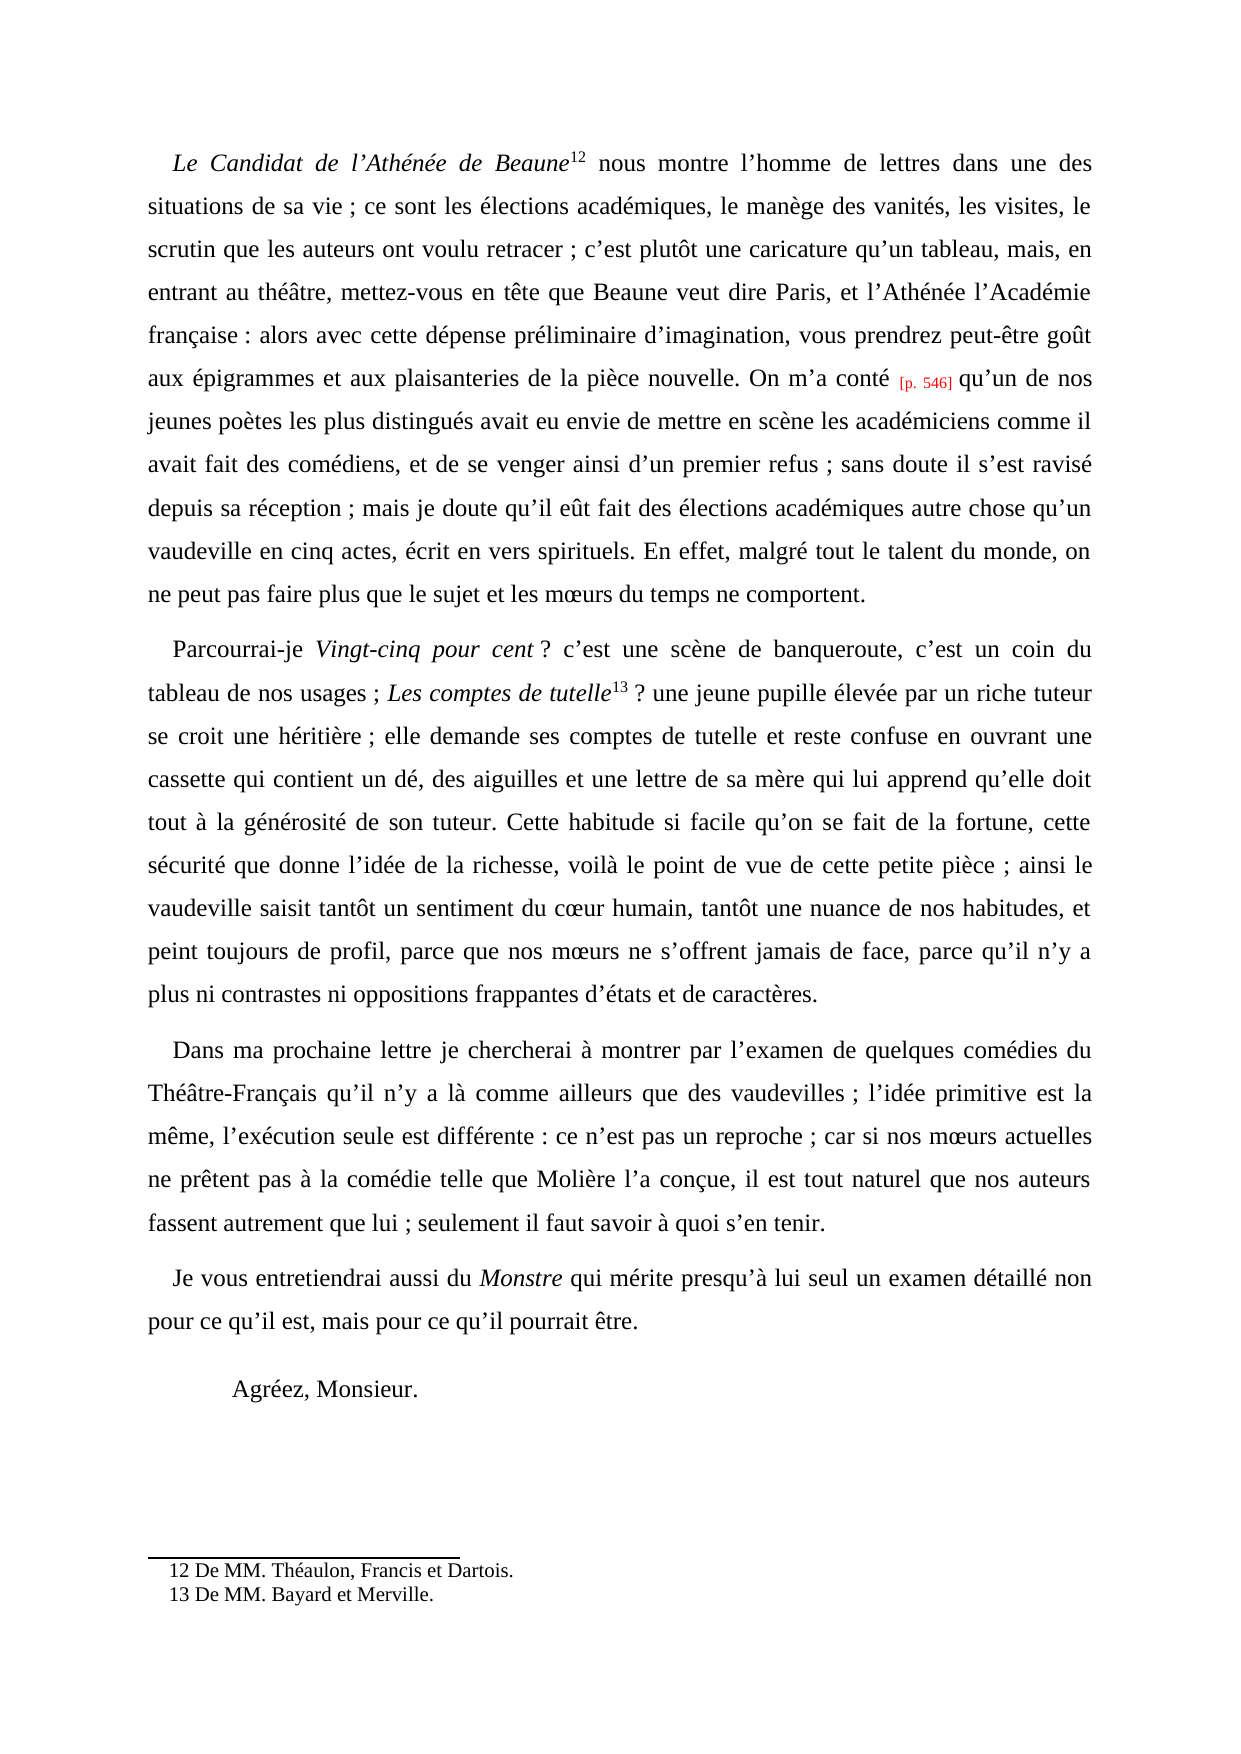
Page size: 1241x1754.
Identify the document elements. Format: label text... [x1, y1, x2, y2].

text De MM. Bayard et Merville. [148, 1582, 1093, 1606]
text Agréez, Monsieur. [207, 1374, 1093, 1403]
text Dans ma prochaine lettre je chercherai à montrer par l’examen de quelques comédies du Théâtre-Français qu’il n’y a là comme ailleurs que des vaudevilles ; l’idée primitive est la même, l’exécution seule est différente : ce n’est pas un reproche ; car si nos mœurs actuelles ne prêtent pas à la comédie telle que Molière l’a conçue, il est tout naturel que nos auteurs fassent autrement que lui ; seulement il faut savoir à quoi s’en tenir. [148, 1035, 1093, 1236]
text Parcourrai-je Vingt-cinq pour cent ? c’est une scène de banqueroute, c’est un coin du tableau de nos usages ; Les comptes de tutelle ? une jeune pupille élevée par un riche tuteur se croit une héritière ; elle demande ses comptes de tutelle et reste confuse en ouvrant une cassette qui contient un dé, des aiguilles et une lettre de sa mère qui lui apprend qu’elle doit tout à la générosité de son tuteur. Cette habitude si facile qu’on se fait de la fortune, cette sécurité que donne l’idée de la richesse, voilà le point de vue de cette petite pièce ; ainsi le vaudeville saisit tantôt un sentiment du cœur humain, tantôt une nuance de nos habitudes, et peint toujours de profil, parce que nos mœurs ne s’offrent jamais de face, parce qu’il n’y a plus ni contrastes ni oppositions frappantes d’états et de caractères. [148, 634, 1093, 1008]
text De MM. Théaulon, Francis et Dartois. [148, 1558, 1093, 1582]
text Je vous entretiendrai aussi du Monstre qui mérite presqu’à lui seul un examen détaillé non pour ce qu’il est, mais pour ce qu’il pourrait être. [148, 1263, 1093, 1335]
text Le Candidat de l’Athénée de Beaune nous montre l’homme de lettres dans une des situations de sa vie ; ce sont les élections académiques, le manège des vanités, les visites, le scrutin que les auteurs ont voulu retracer ; c’est plutôt une caricature qu’un tableau, mais, en entrant au théâtre, mettez-vous en tête que Beaune veut dire Paris, et l’Athénée l’Académie française : alors avec cette dépense préliminaire d’imagination, vous prendrez peut-être goût aux épigrammes et aux plaisanteries de la pièce nouvelle. On m’a conté [p. 546] qu’un de nos jeunes poètes les plus distingués avait eu envie de mettre en scène les académiciens comme il avait fait des comédiens, et de se venger ainsi d’un premier refus ; sans doute il s’est ravisé depuis sa réception ; mais je doute qu’il eût fait des élections académiques autre chose qu’un vaudeville en cinq actes, écrit en vers spirituels. En effet, malgré tout le talent du monde, on ne peut pas faire plus que le sujet et les mœurs du temps ne comportent. [148, 148, 1093, 608]
